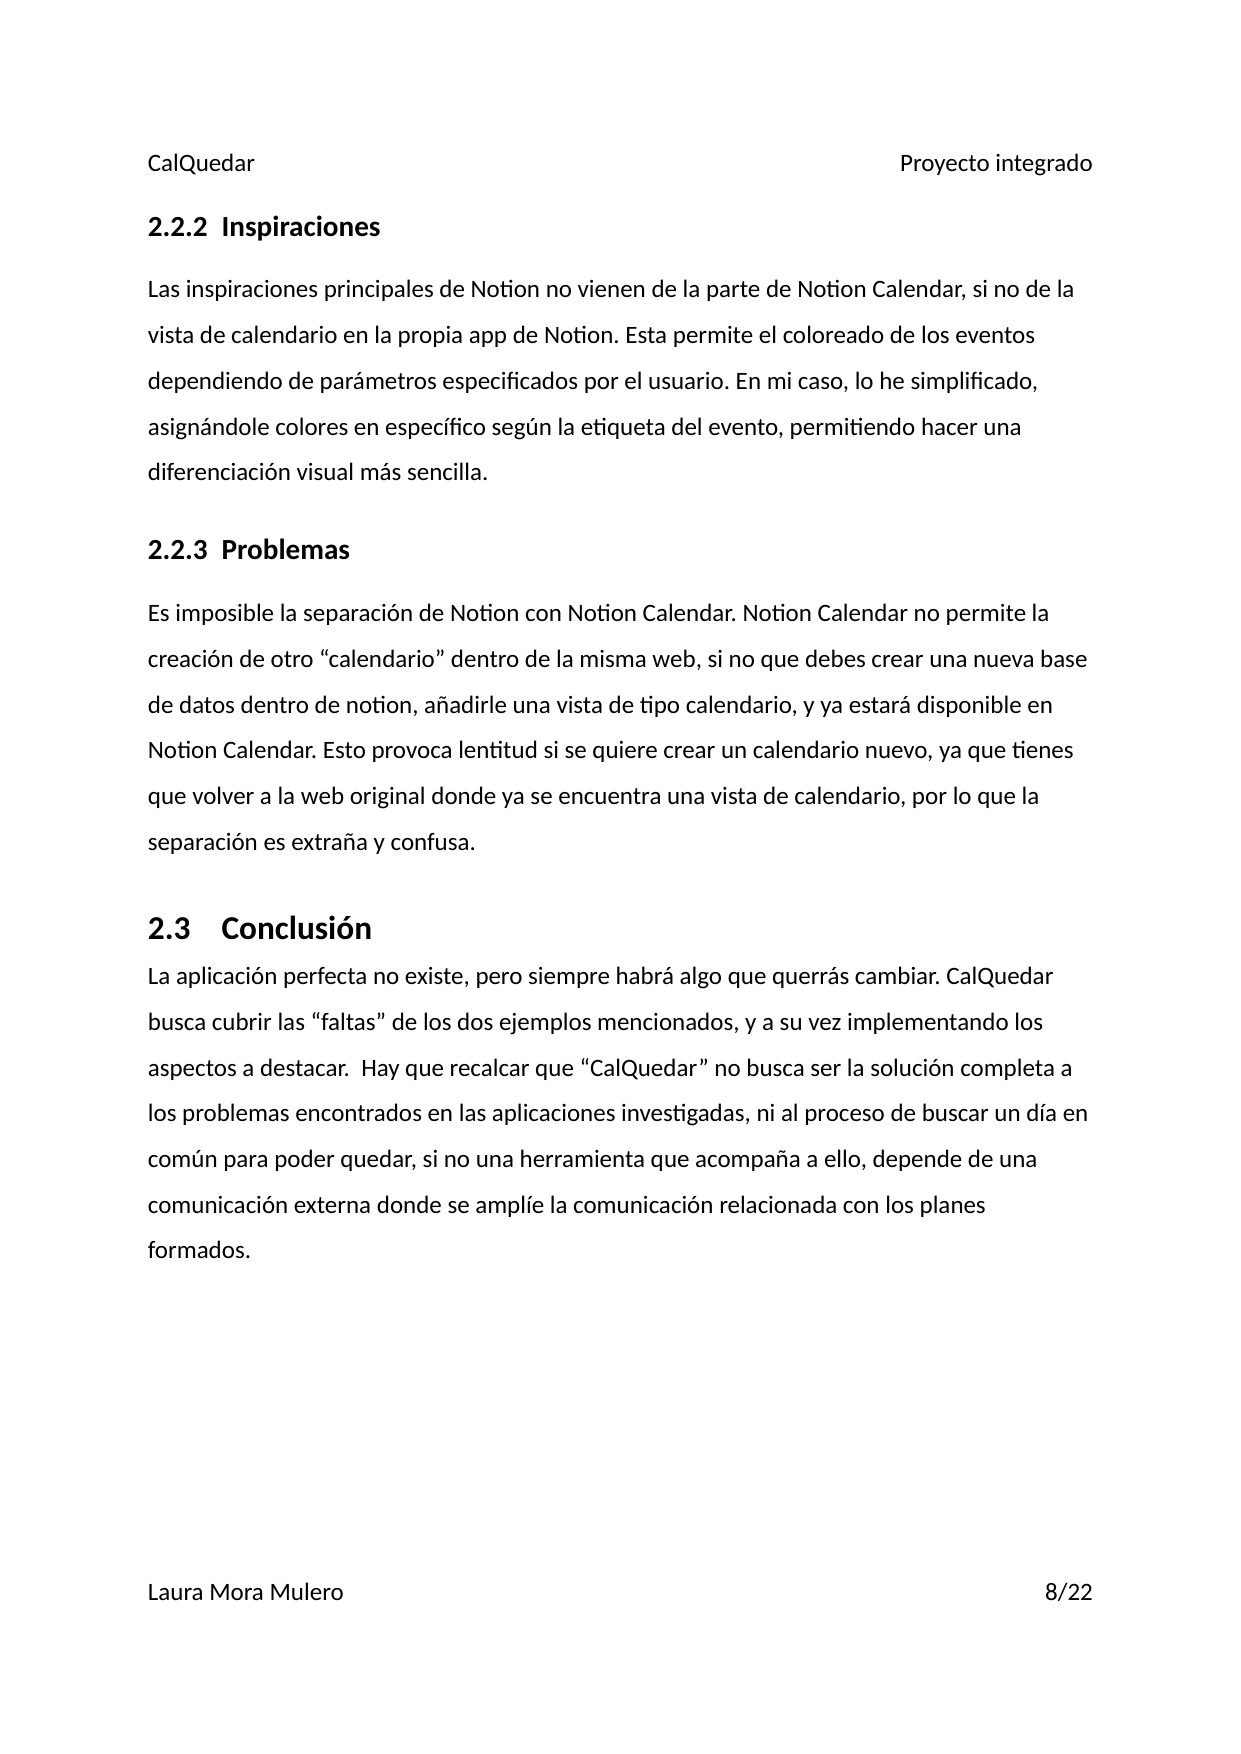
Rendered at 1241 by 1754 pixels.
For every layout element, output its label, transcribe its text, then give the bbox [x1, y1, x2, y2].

subtitle Inspiraciones [148, 208, 1093, 243]
text La aplicación perfecta no existe, pero siempre habrá algo que querrás cambiar. CalQuedar busca cubrir las “faltas” de los dos ejemplos mencionados, y a su vez implementando los aspectos a destacar. Hay que recalcar que “CalQuedar” no busca ser la solución completa a los problemas encontrados en las aplicaciones investigadas, ni al proceso de buscar un día en común para poder quedar, si no una herramienta que acompaña a ello, depende de una comunicación externa donde se amplíe la comunicación relacionada con los planes formados. [148, 960, 1093, 1265]
subtitle Conclusión [148, 907, 1093, 948]
subtitle Problemas [148, 531, 1093, 567]
text Las inspiraciones principales de Notion no vienen de la parte de Notion Calendar, si no de la vista de calendario en la propia app de Notion. Esta permite el coloreado de los eventos dependiendo de parámetros especificados por el usuario. En mi caso, lo he simplificado, asignándole colores en específico según la etiqueta del evento, permitiendo hacer una diferenciación visual más sencilla. [148, 273, 1093, 487]
text Es imposible la separación de Notion con Notion Calendar. Notion Calendar no permite la creación de otro “calendario” dentro de la misma web, si no que debes crear una nueva base de datos dentro de notion, añadirle una vista de tipo calendario, y ya estará disponible en Notion Calendar. Esto provoca lentitud si se quiere crear un calendario nuevo, ya que tienes que volver a la web original donde ya se encuentra una vista de calendario, por lo que la separación es extraña y confusa. [148, 597, 1093, 856]
